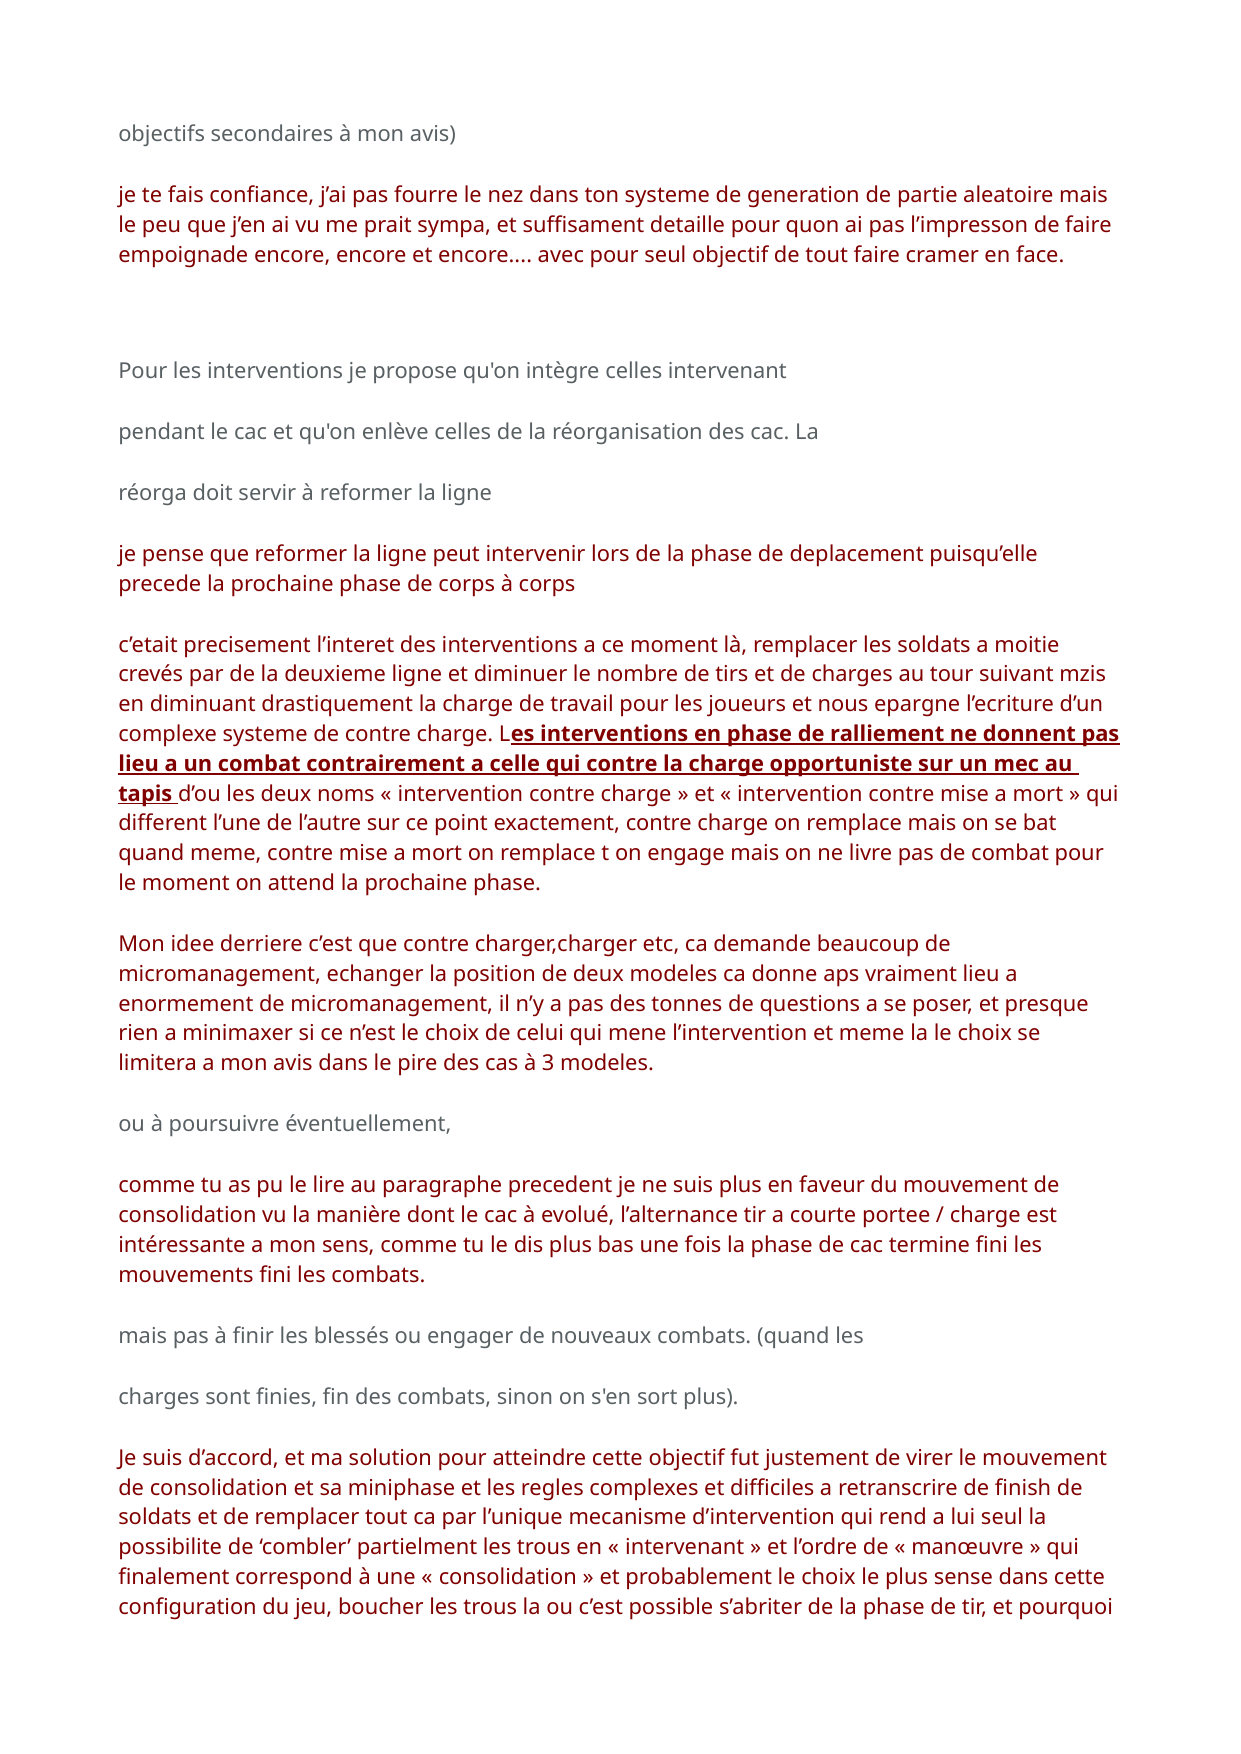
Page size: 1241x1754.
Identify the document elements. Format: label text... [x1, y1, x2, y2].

text c’etait precisement l’interet des interventions a ce moment là, remplacer les soldats a moitie crevés par de la deuxieme ligne et diminuer le nombre de tirs et de charges au tour suivant mzis en diminuant drastiquement la charge de travail pour les joueurs et nous epargne l’ecriture d’un complexe systeme de contre charge. Les interventions en phase de ralliement ne donnent pas lieu a un combat contrairement a celle qui contre la charge opportuniste sur un mec au tapis d’ou les deux noms « intervention contre charge » et « intervention contre mise a mort » qui different l’une de l’autre sur ce point exactement, contre charge on remplace mais on se bat quand meme, contre mise a mort on remplace t on engage mais on ne livre pas de combat pour le moment on attend la prochaine phase. [118, 629, 1122, 897]
text je te fais confiance, j’ai pas fourre le nez dans ton systeme de generation de partie aleatoire mais le peu que j’en ai vu me prait sympa, et suffisament detaille pour quon ai pas l’impresson de faire empoignade encore, encore et encore.... avec pour seul objectif de tout faire cramer en face. [118, 179, 1122, 268]
text comme tu as pu le lire au paragraphe precedent je ne suis plus en faveur du mouvement de consolidation vu la manière dont le cac à evolué, l’alternance tir a courte portee / charge est intéressante a mon sens, comme tu le dis plus bas une fois la phase de cac termine fini les mouvements fini les combats. [118, 1169, 1122, 1288]
text charges sont finies, fin des combats, sinon on s'en sort plus). [118, 1381, 1122, 1411]
text Pour les interventions je propose qu'on intègre celles intervenant [118, 355, 1122, 384]
text réorga doit servir à reformer la ligne [118, 477, 1122, 507]
text objectifs secondaires à mon avis) [118, 118, 1122, 148]
text mais pas à finir les blessés ou engager de nouveaux combats. (quand les [118, 1320, 1122, 1349]
text Je suis d’accord, et ma solution pour atteindre cette objectif fut justement de virer le mouvement de consolidation et sa miniphase et les regles complexes et difficiles a retranscrire de finish de soldats et de remplacer tout ca par l’unique mecanisme d’intervention qui rend a lui seul la possibilite de ‘combler’ partielment les trous en « intervenant » et l’ordre de « manœuvre » qui finalement correspond à une « consolidation » et probablement le choix le plus sense dans cette configuration du jeu, boucher les trous la ou c’est possible s’abriter de la phase de tir, et pourquoi [118, 1442, 1122, 1621]
text ou à poursuivre éventuellement, [118, 1108, 1122, 1138]
text Mon idee derriere c’est que contre charger,charger etc, ca demande beaucoup de micromanagement, echanger la position de deux modeles ca donne aps vraiment lieu a enormement de micromanagement, il n’y a pas des tonnes de questions a se poser, et presque rien a minimaxer si ce n’est le choix de celui qui mene l’intervention et meme la le choix se limitera a mon avis dans le pire des cas à 3 modeles. [118, 928, 1122, 1077]
text pendant le cac et qu'on enlève celles de la réorganisation des cac. La [118, 416, 1122, 446]
text je pense que reformer la ligne peut intervenir lors de la phase de deplacement puisqu’elle precede la prochaine phase de corps à corps [118, 538, 1122, 597]
